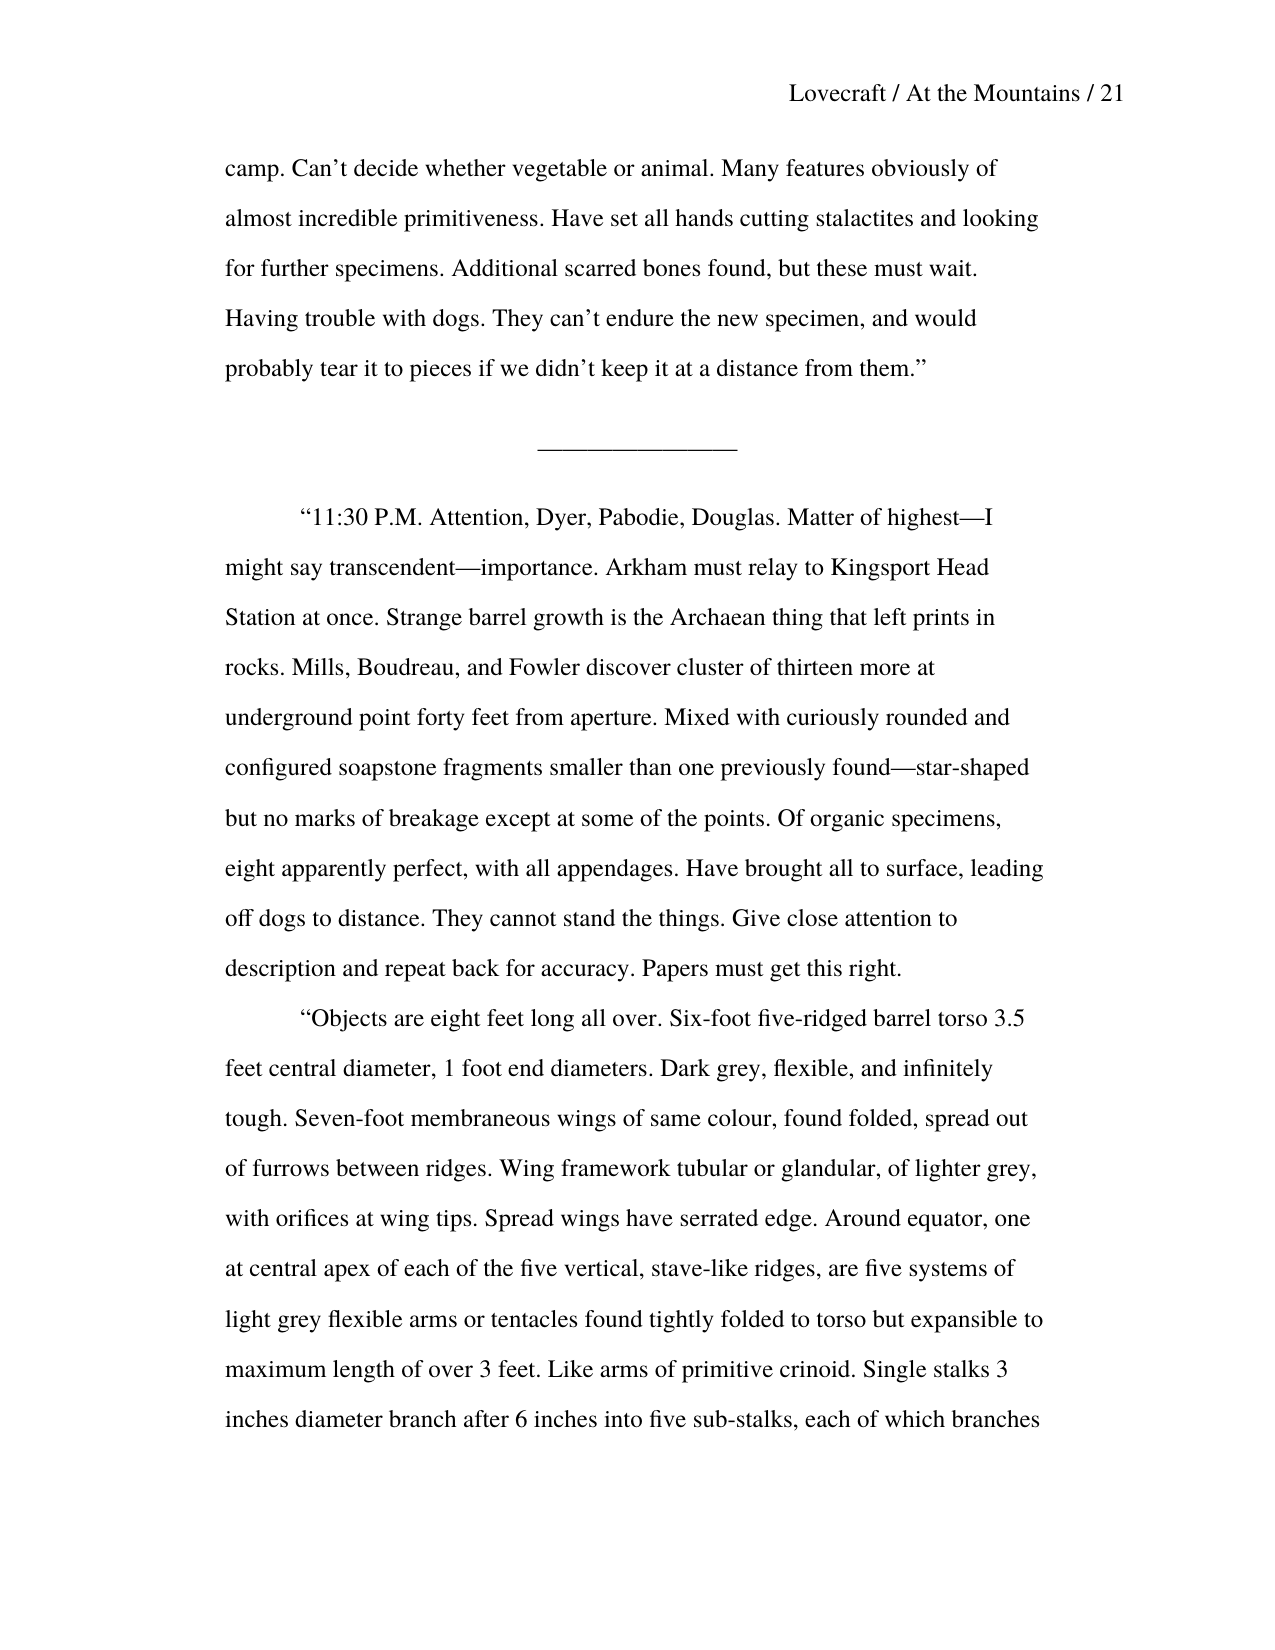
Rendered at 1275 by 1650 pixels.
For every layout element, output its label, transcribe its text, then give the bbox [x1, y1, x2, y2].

text camp. Can’t decide whether vegetable or animal. Many features obviously of almost incredible primitiveness. Have set all hands cutting stalactites and looking for further specimens. Additional scarred bones found, but these must wait. Having trouble with dogs. They can’t endure the new specimen, and would probably tear it to pieces if we didn’t keep it at a distance from them.” [225, 150, 1050, 384]
text “11:30 P.M. Attention, Dyer, Pabodie, Douglas. Matter of highest—I might say transcendent—importance. Arkham must relay to Kingsport Head Station at once. Strange barrel growth is the Archaean thing that left prints in rocks. Mills, Boudreau, and Fowler discover cluster of thirteen more at underground point forty feet from aperture. Mixed with curiously rounded and configured soapstone fragments smaller than one previously found—star-shaped but no marks of breakage except at some of the points. Of organic specimens, eight apparently perfect, with all appendages. Have brought all to surface, leading off dogs to distance. They cannot stand the things. Give close attention to description and repeat back for accuracy. Papers must get this right. [225, 499, 1050, 983]
text ———————— [150, 431, 1125, 464]
text “Objects are eight feet long all over. Six-foot five-ridged barrel torso 3.5 feet central diameter, 1 foot end diameters. Dark grey, flexible, and infinitely tough. Seven-foot membraneous wings of same colour, found folded, spread out of furrows between ridges. Wing framework tubular or glandular, of lighter grey, with orifices at wing tips. Spread wings have serrated edge. Around equator, one at central apex of each of the five vertical, stave-like ridges, are five systems of light grey flexible arms or tentacles found tightly folded to torso but expansible to maximum length of over 3 feet. Like arms of primitive crinoid. Single stalks 3 inches diameter branch after 6 inches into five sub-stalks, each of which branches [225, 1000, 1050, 1434]
